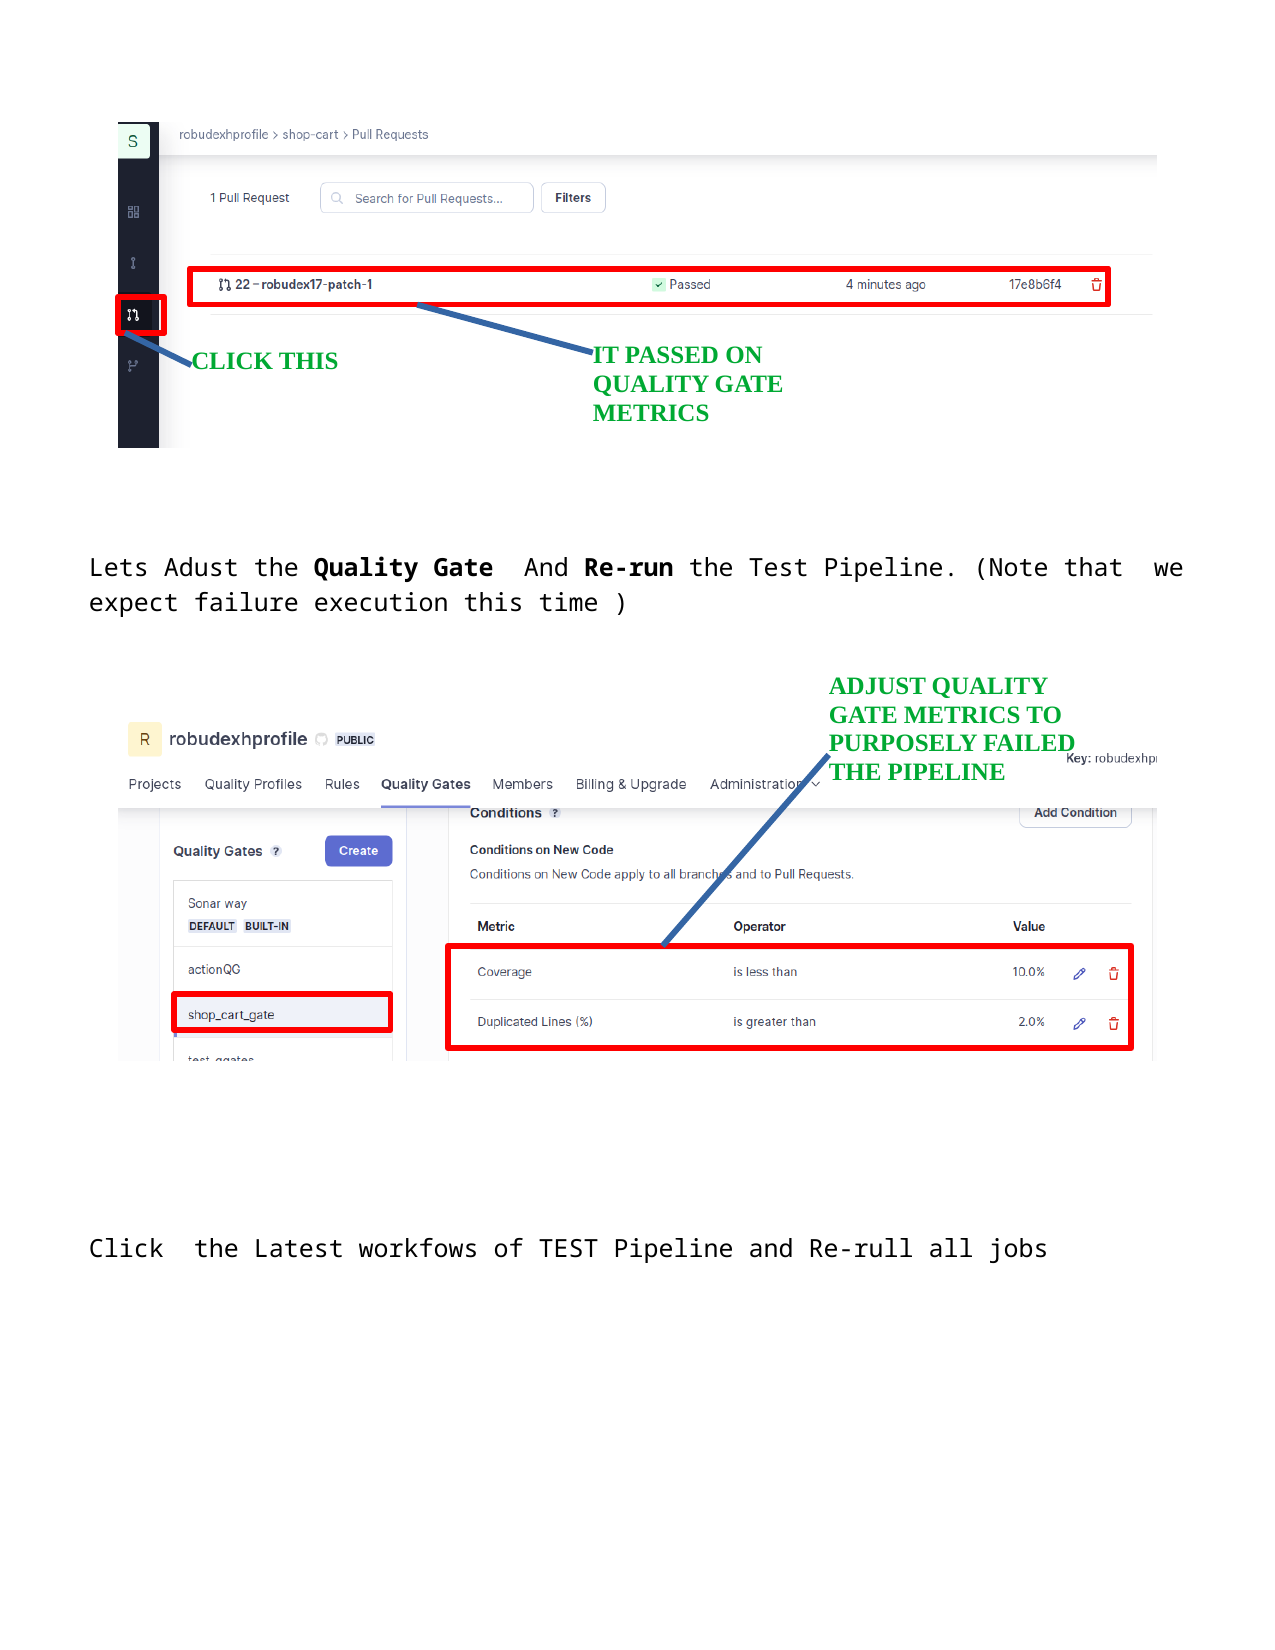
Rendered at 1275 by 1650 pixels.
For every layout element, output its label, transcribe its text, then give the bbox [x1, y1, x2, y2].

text Lets Adust the Quality Gate And Re-run the Test Pipeline. (Note that we expect failure execution this time ) [88, 550, 1186, 618]
text Click the Latest workfows of TEST Pipeline and Re-rull all jobs [88, 1231, 1186, 1265]
picture [118, 720, 1157, 1061]
picture [121, 300, 161, 330]
picture [118, 122, 1157, 448]
